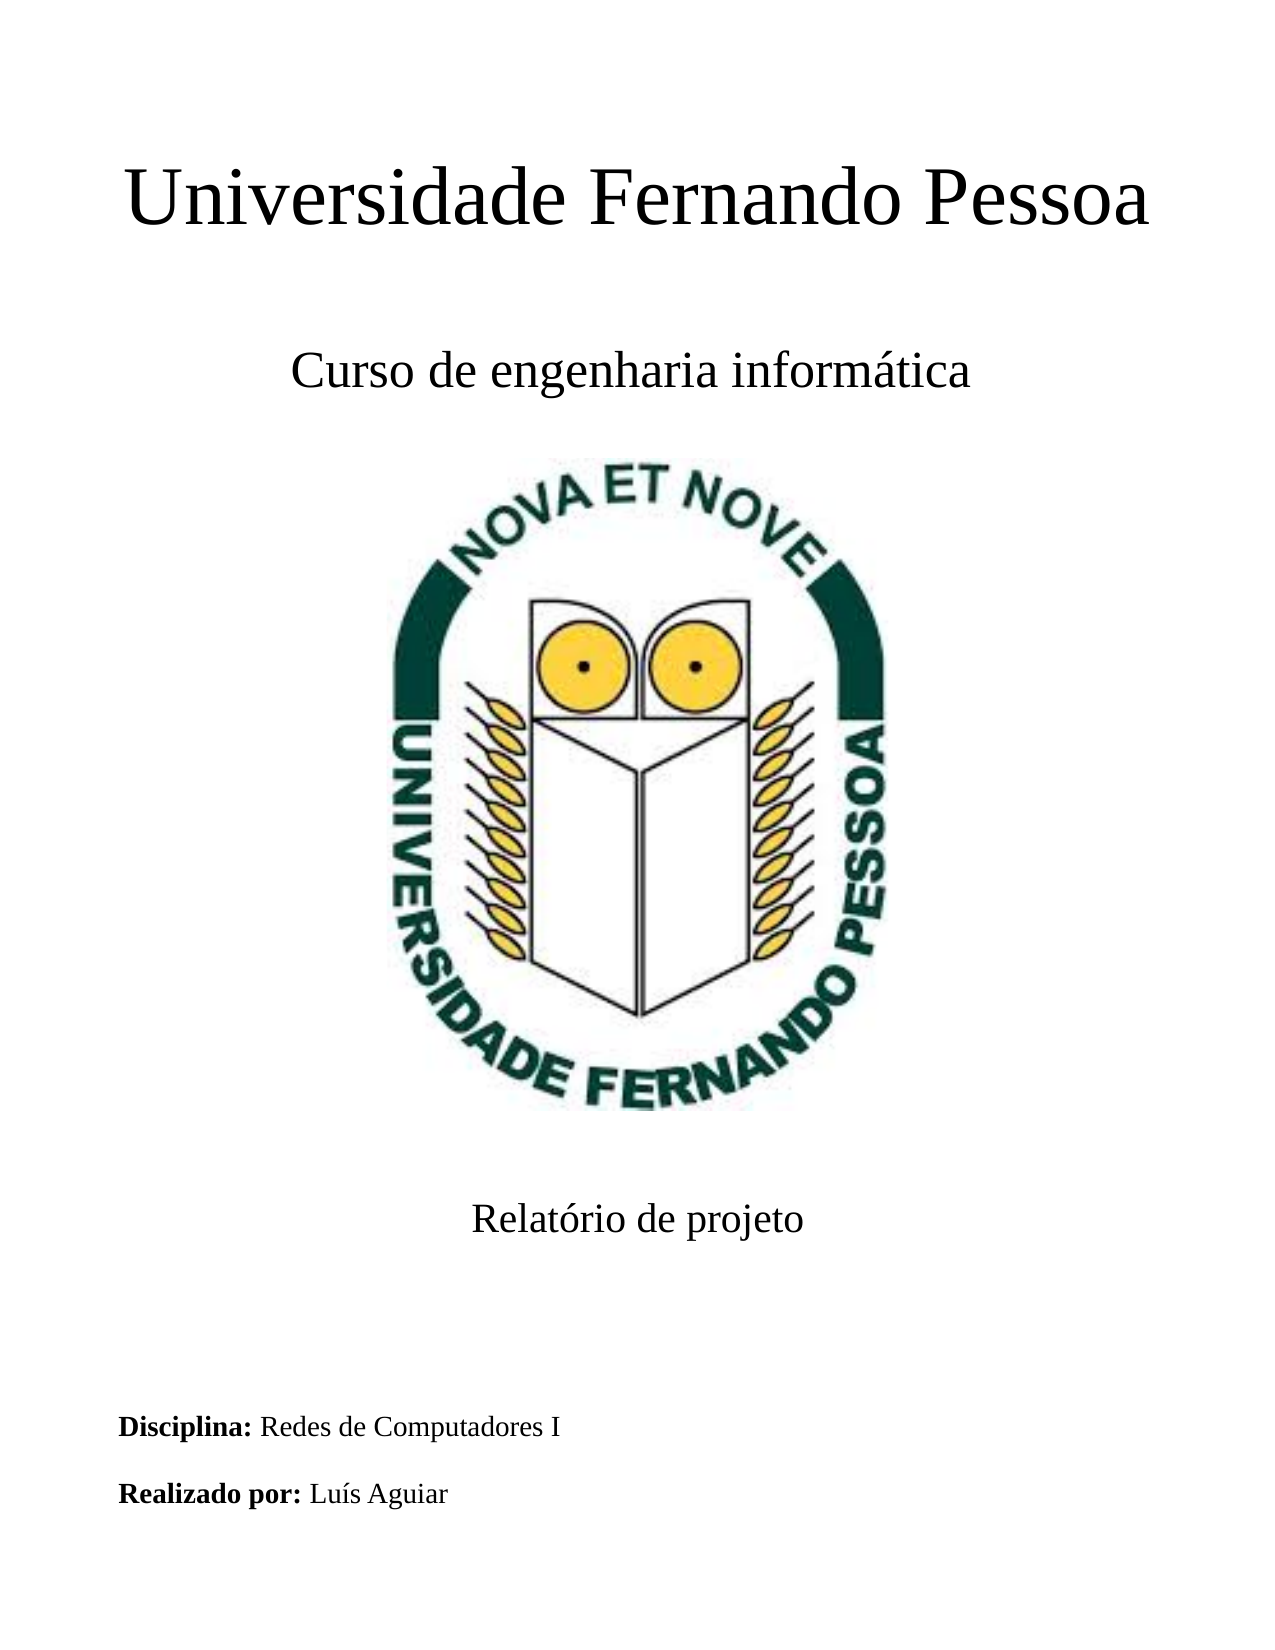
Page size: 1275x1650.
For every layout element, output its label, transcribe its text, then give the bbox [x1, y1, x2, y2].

text Relatório de projeto [118, 1194, 1157, 1242]
text Realizado por: Luís Aguiar [118, 1477, 1157, 1510]
text Curso de engenharia informática [118, 338, 1157, 398]
picture [386, 458, 889, 1111]
text Universidade Fernando Pessoa [118, 147, 1157, 243]
text Disciplina: Redes de Computadores I [118, 1409, 1157, 1443]
